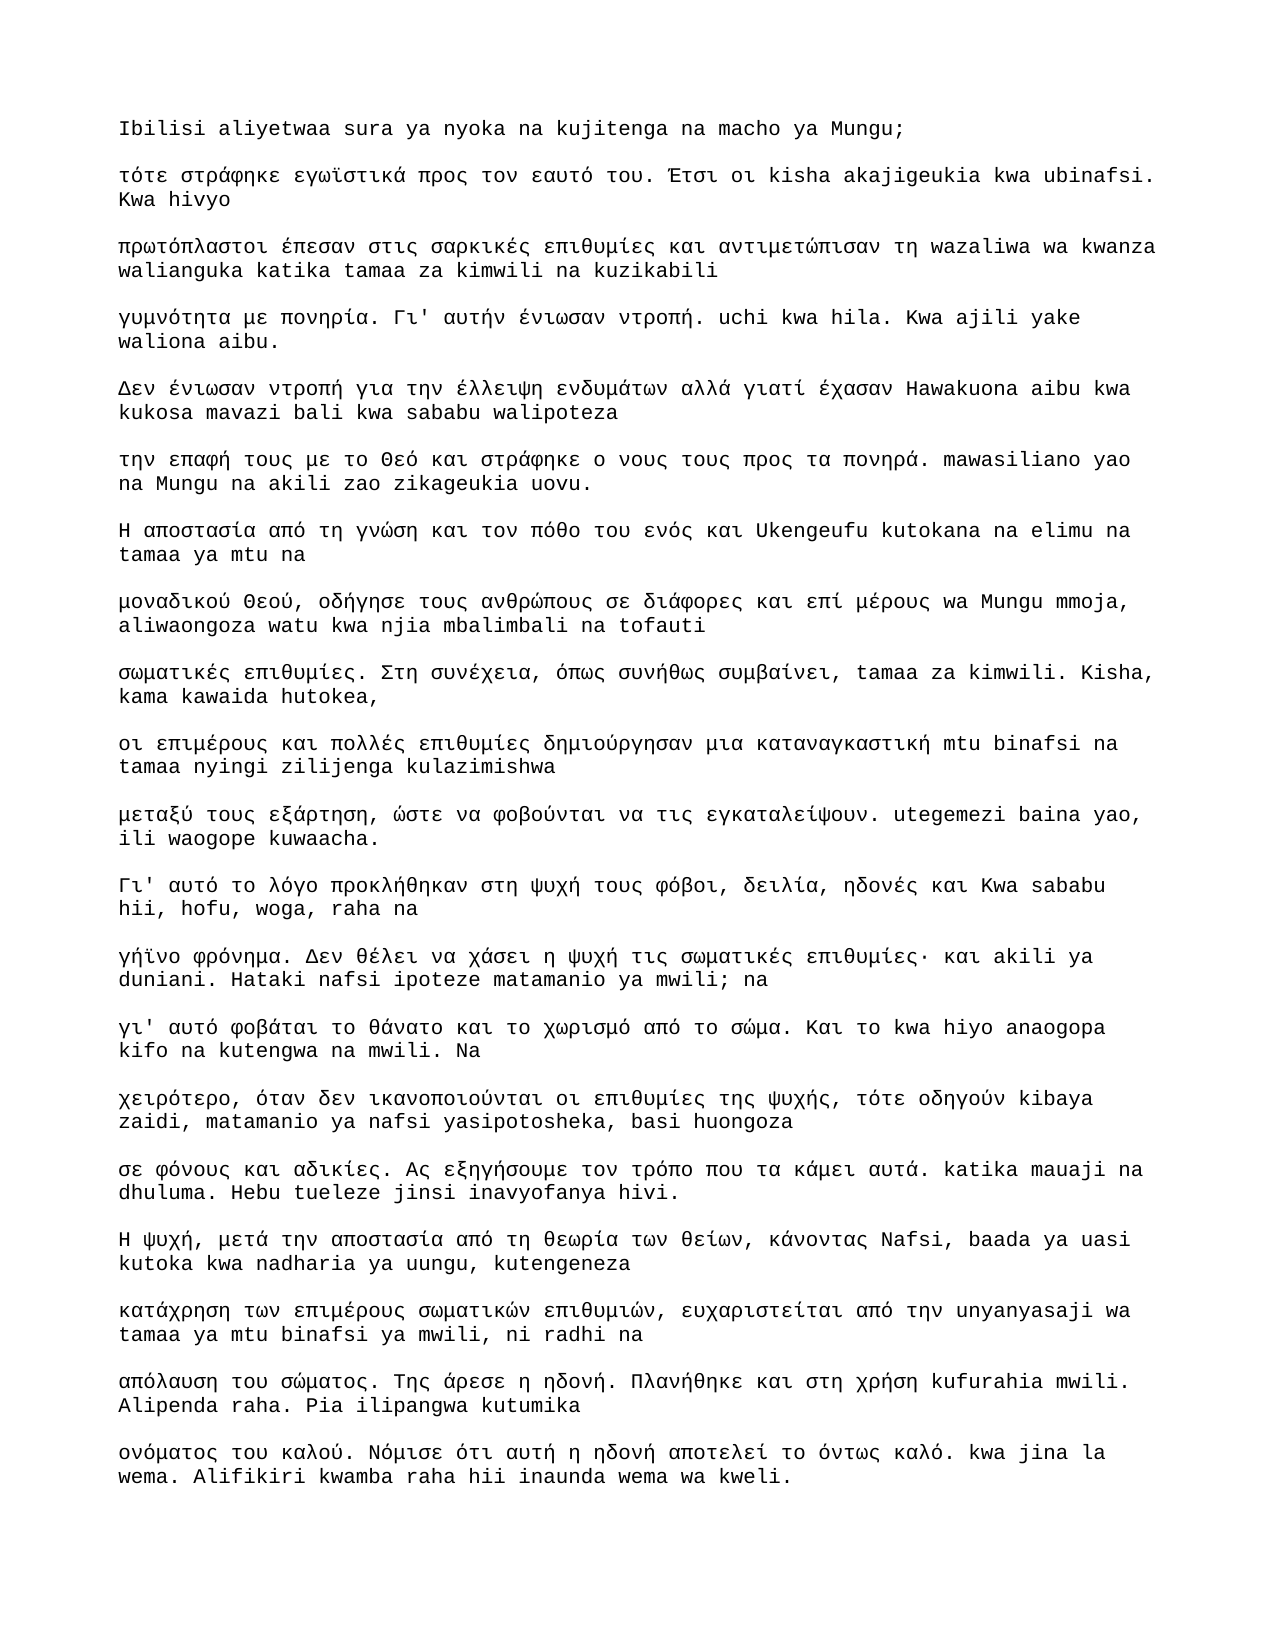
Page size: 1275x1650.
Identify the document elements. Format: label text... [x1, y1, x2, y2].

text πρωτόπλαστοι έπεσαν στις σαρκικές επιθυμίες και αντιμετώπισαν τη wazaliwa wa kwanza walianguka katika tamaa za kimwili na kuzikabili [118, 236, 1157, 284]
text Δεν ένιωσαν ντροπή για την έλλειψη ενδυμάτων αλλά γιατί έχασαν Hawakuona aibu kwa kukosa mavazi bali kwa sababu walipoteza [118, 378, 1157, 426]
text Η ψυχή, μετά την αποστασία από τη θεωρία των θείων, κάνοντας Nafsi, baada ya uasi kutoka kwa nadharia ya uungu, kutengeneza [118, 1229, 1157, 1277]
text γυμνότητα με πονηρία. Γι' αυτήν ένιωσαν ντροπή. uchi kwa hila. Kwa ajili yake waliona aibu. [118, 307, 1157, 354]
text μεταξύ τους εξάρτηση, ώστε να φοβούνται να τις εγκαταλείψουν. utegemezi baina yao, ili waogope kuwaacha. [118, 804, 1157, 851]
text γήϊνο φρόνημα. Δεν θέλει να χάσει η ψυχή τις σωματικές επιθυμίες· και akili ya duniani. Hataki nafsi ipoteze matamanio ya mwili; na [118, 946, 1157, 993]
text την επαφή τους με το Θεό και στράφηκε ο νους τους προς τα πονηρά. mawasiliano yao na Mungu na akili zao zikageukia uovu. [118, 449, 1157, 496]
text οι επιμέρους και πολλές επιθυμίες δημιούργησαν μια καταναγκαστική mtu binafsi na tamaa nyingi zilijenga kulazimishwa [118, 733, 1157, 780]
text κατάχρηση των επιμέρους σωματικών επιθυμιών, ευχαριστείται από την unyanyasaji wa tamaa ya mtu binafsi ya mwili, ni radhi na [118, 1300, 1157, 1348]
text μοναδικού Θεού, οδήγησε τους ανθρώπους σε διάφορες και επί μέρους wa Mungu mmoja, aliwaongoza watu kwa njia mbalimbali na tofauti [118, 591, 1157, 638]
text σε φόνους και αδικίες. Ας εξηγήσουμε τον τρόπο που τα κάμει αυτά. katika mauaji na dhuluma. Hebu tueleze jinsi inavyofanya hivi. [118, 1158, 1157, 1206]
text χειρότερο, όταν δεν ικανοποιούνται οι επιθυμίες της ψυχής, τότε οδηγούν kibaya zaidi, matamanio ya nafsi yasipotosheka, basi huongoza [118, 1088, 1157, 1135]
text σωματικές επιθυμίες. Στη συνέχεια, όπως συνήθως συμβαίνει, tamaa za kimwili. Kisha, kama kawaida hutokea, [118, 662, 1157, 709]
text γι' αυτό φοβάται το θάνατο και το χωρισμό από το σώμα. Και το kwa hiyo anaogopa kifo na kutengwa na mwili. Na [118, 1017, 1157, 1064]
text ονόματος του καλού. Νόμισε ότι αυτή η ηδονή αποτελεί το όντως καλό. kwa jina la wema. Alifikiri kwamba raha hii inaunda wema wa kweli. [118, 1442, 1157, 1489]
text τότε στράφηκε εγωϊστικά προς τον εαυτό του. Έτσι οι kisha akajigeukia kwa ubinafsi. Kwa hivyo [118, 165, 1157, 213]
text Η αποστασία από τη γνώση και τον πόθο του ενός και Ukengeufu kutokana na elimu na tamaa ya mtu na [118, 520, 1157, 567]
text απόλαυση του σώματος. Της άρεσε η ηδονή. Πλανήθηκε και στη χρήση kufurahia mwili. Alipenda raha. Pia ilipangwa kutumika [118, 1371, 1157, 1419]
text Γι' αυτό το λόγο προκλήθηκαν στη ψυχή τους φόβοι, δειλία, ηδονές και Kwa sababu hii, hofu, woga, raha na [118, 875, 1157, 922]
text Ibilisi aliyetwaa sura ya nyoka na kujitenga na macho ya Mungu; [118, 118, 1157, 142]
